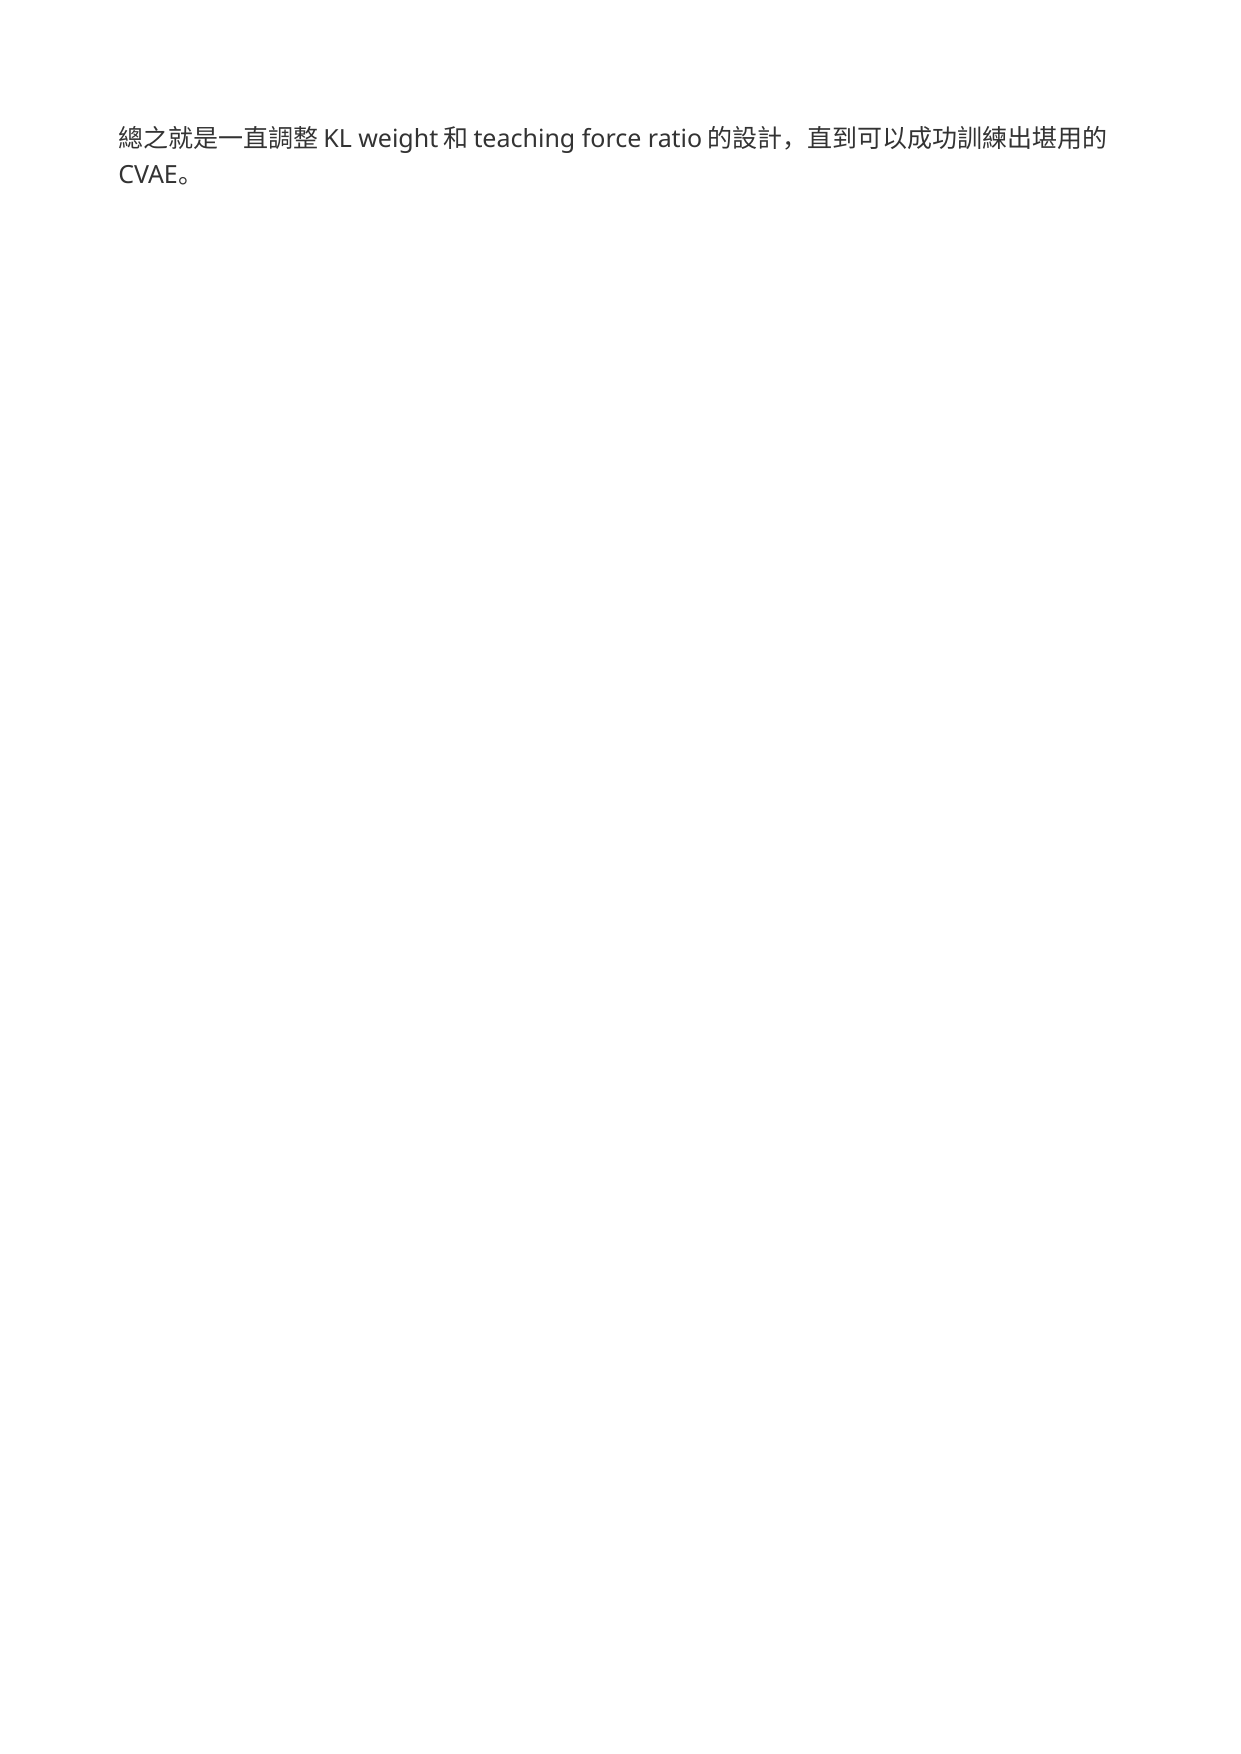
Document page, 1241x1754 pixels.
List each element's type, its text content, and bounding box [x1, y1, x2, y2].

text 總之就是一直調整KL weight和teaching force ratio的設計，直到可以成功訓練出堪用的CVAE。 [118, 118, 1122, 191]
